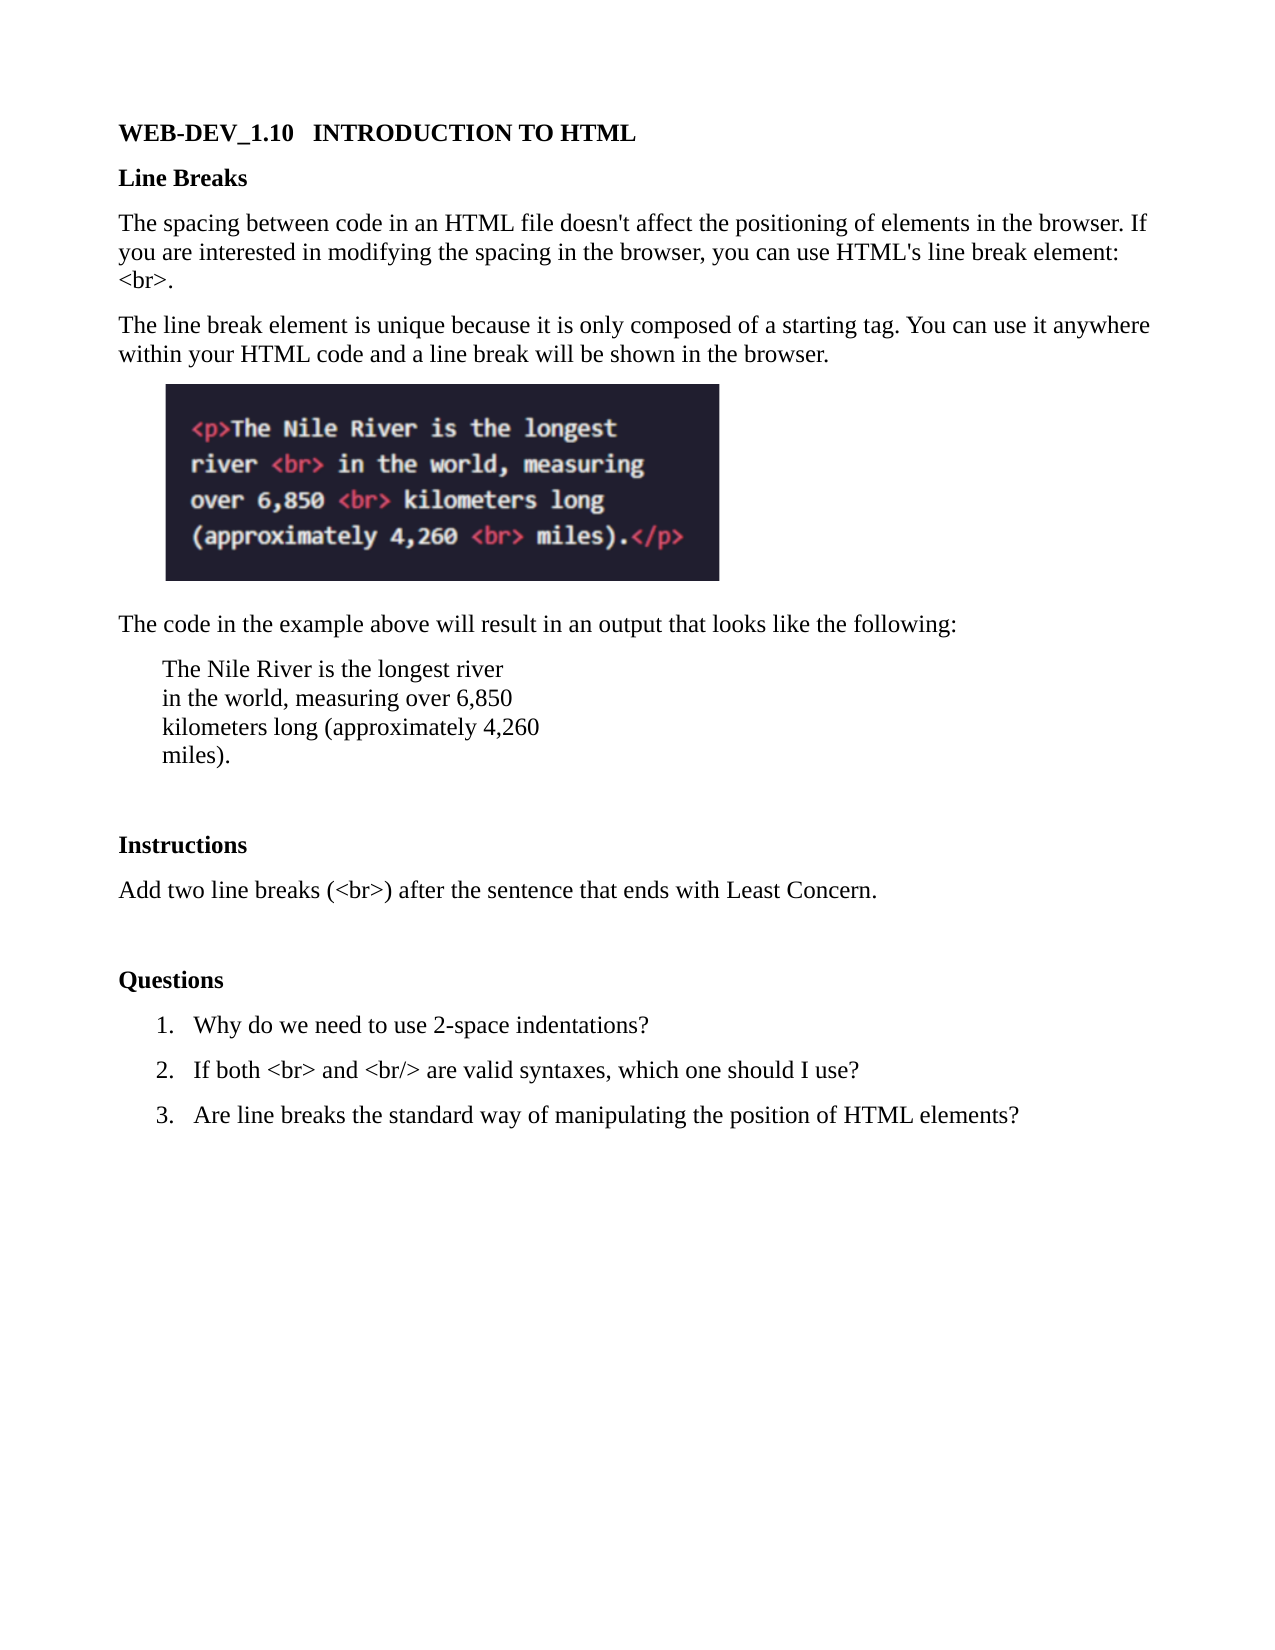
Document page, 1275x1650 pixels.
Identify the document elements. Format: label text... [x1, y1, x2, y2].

text Instructions [118, 831, 1157, 859]
text Questions [118, 966, 1157, 994]
picture [165, 384, 720, 581]
list Are line breaks the standard way of manipulating the position of HTML elements? [156, 1101, 1157, 1129]
text The spacing between code in an HTML file doesn't affect the positioning of elements in the browser. If you are interested in modifying the spacing in the browser, you can use HTML's line break element: <br>. [118, 208, 1157, 294]
text WEB-DEV_1.10 INTRODUCTION TO HTML [118, 118, 1157, 147]
text The line break element is unique because it is only composed of a starting tag. You can use it anywhere within your HTML code and a line break will be shown in the browser. [118, 311, 1157, 368]
subtitle Line Breaks [118, 163, 1157, 192]
text Add two line breaks (<br>) after the sentence that ends with Least Concern. [118, 876, 1157, 904]
list If both <br> and <br/> are valid syntaxes, which one should I use? [156, 1056, 1157, 1084]
text The Nile River is the longest river in the world, measuring over 6,850 kilometers long (approximately 4,260 miles). [162, 654, 1157, 769]
list Why do we need to use 2-space indentations? [156, 1011, 1157, 1039]
text The code in the example above will result in an output that looks like the following: [118, 609, 1157, 638]
